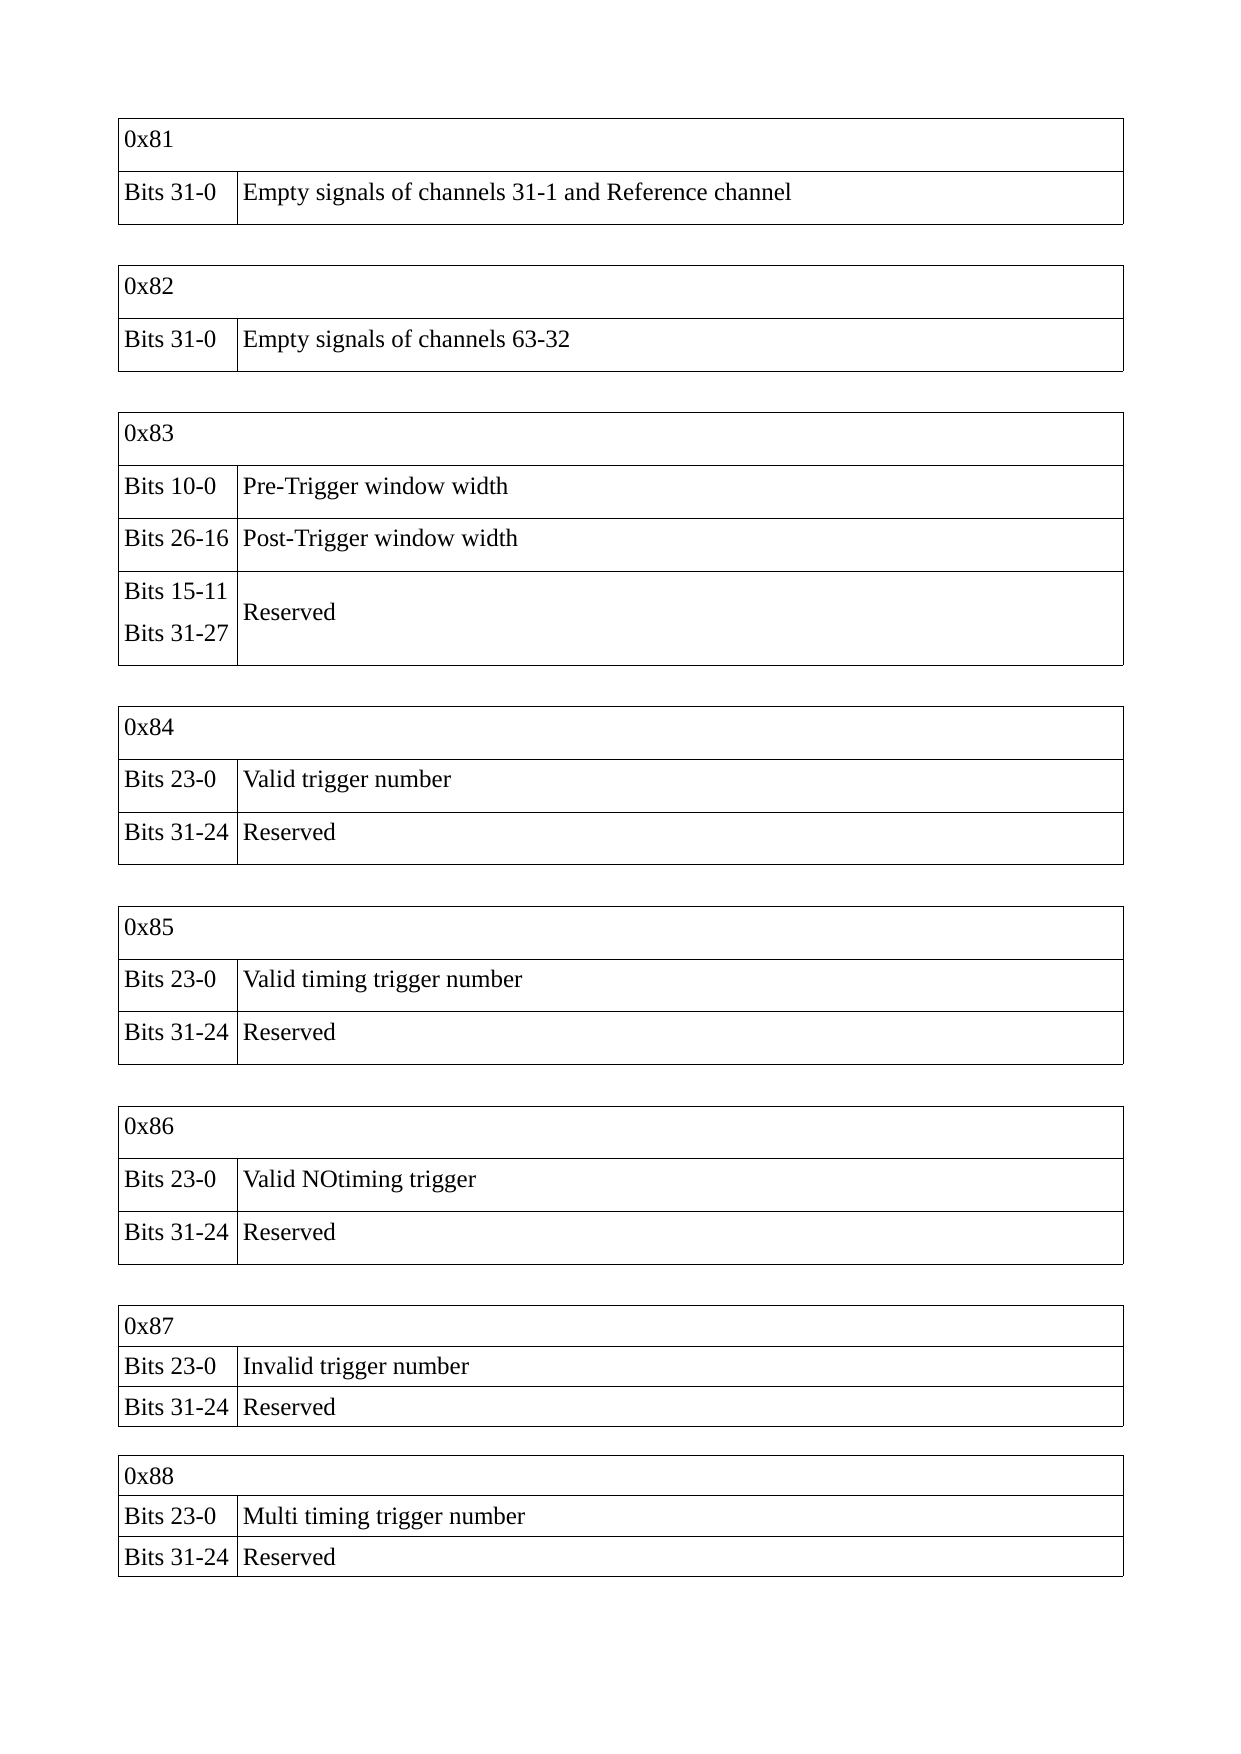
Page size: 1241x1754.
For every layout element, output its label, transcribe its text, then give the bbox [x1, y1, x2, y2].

table_cell Bits 31-24 [119, 1537, 237, 1576]
table_cell Reserved [238, 1537, 1123, 1576]
table_cell Bits 23-0 [119, 760, 237, 812]
table_cell Bits 15-11 Bits 31-27 [119, 572, 237, 664]
table_cell Bits 31-24 [119, 1387, 237, 1426]
table_cell Reserved [238, 1212, 1123, 1264]
table_cell Bits 23-0 [119, 960, 237, 1011]
table_cell Valid trigger number [238, 760, 1123, 812]
table_cell Bits 23-0 [119, 1347, 237, 1386]
table_header 0x88 [119, 1456, 1123, 1495]
table_cell Bits 23-0 [119, 1496, 237, 1536]
table_cell Reserved [238, 1012, 1123, 1064]
table_cell Bits 23-0 [119, 1159, 237, 1211]
table_cell Valid NOtiming trigger [238, 1159, 1123, 1211]
table_header 0x81 [119, 119, 1123, 171]
table_header 0x82 [119, 266, 1123, 318]
table_cell Invalid trigger number [238, 1347, 1123, 1386]
table_cell Post-Trigger window width [238, 519, 1123, 571]
table_cell Multi timing trigger number [238, 1496, 1123, 1536]
table_cell Reserved [238, 813, 1123, 864]
table_cell Valid timing trigger number [238, 960, 1123, 1011]
table_cell Bits 31-24 [119, 1012, 237, 1064]
table_header 0x84 [119, 707, 1123, 759]
table_cell Bits 31-24 [119, 1212, 237, 1264]
table_cell Reserved [238, 1387, 1123, 1426]
table_cell Bits 26-16 [119, 519, 237, 571]
table_cell Bits 31-24 [119, 813, 237, 864]
table_cell Bits 10-0 [119, 466, 237, 518]
table_cell Pre-Trigger window width [238, 466, 1123, 518]
table_cell Empty signals of channels 31-1 and Reference channel [238, 172, 1123, 224]
table_cell Bits 31-0 [119, 172, 237, 224]
table_cell Bits 31-0 [119, 319, 237, 371]
table_header 0x87 [119, 1306, 1123, 1346]
table_header 0x86 [119, 1107, 1123, 1158]
table_cell Empty signals of channels 63-32 [238, 319, 1123, 371]
table_cell Reserved [238, 572, 1123, 664]
table_header 0x85 [119, 907, 1123, 958]
table_header 0x83 [119, 413, 1123, 465]
